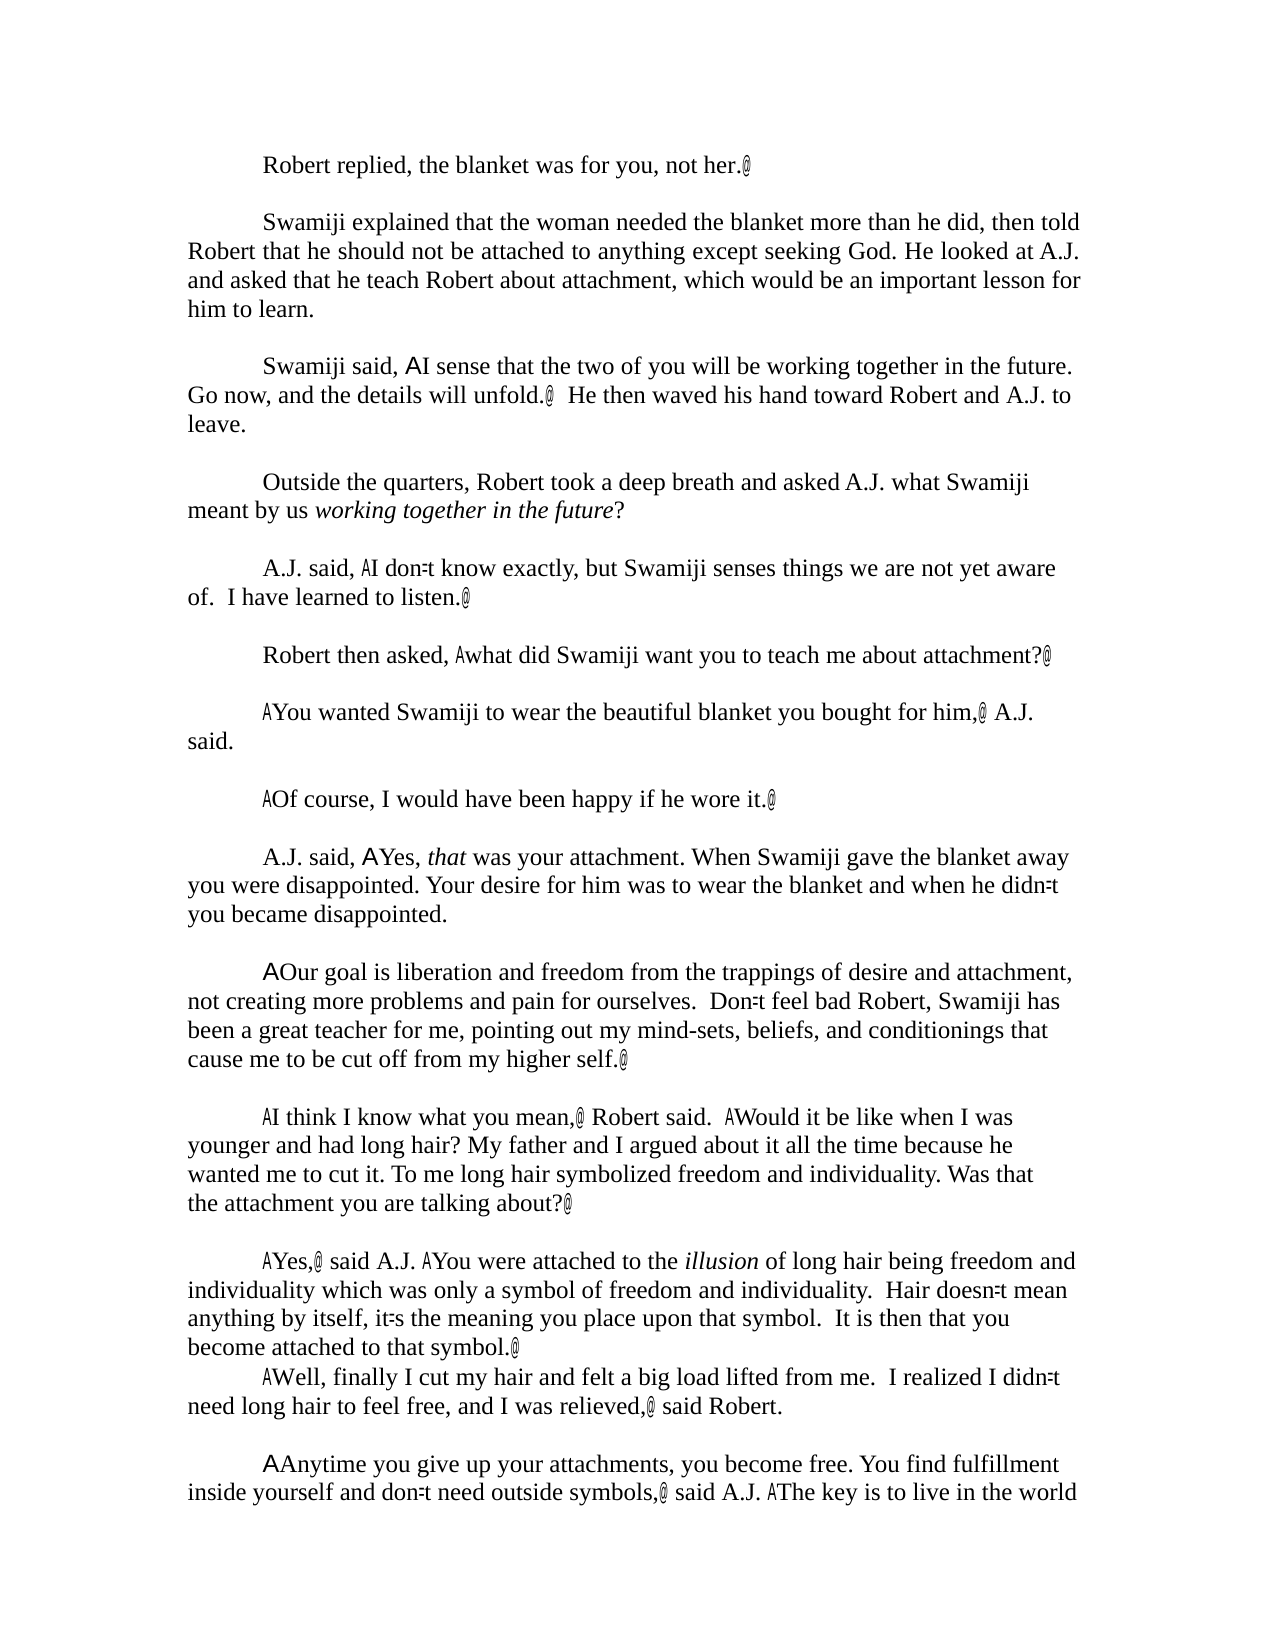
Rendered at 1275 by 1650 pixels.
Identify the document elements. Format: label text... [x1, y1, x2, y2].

text Swamiji said, AI sense that the two of you will be working together in the future. Go now, and the details will unfold.@ He then waved his hand toward Robert and A.J. to leave. [187, 351, 1100, 438]
text Robert replied, the blanket was for you, not her.@ [262, 150, 1100, 179]
text AI think I know what you mean,@ Robert said. AWould it be like when I was younger and had long hair? My father and I argued about it all the time because he wanted me to cut it. To me long hair symbolized freedom and individuality. Was that the attachment you are talking about?@ [187, 1102, 1057, 1217]
text said. [187, 726, 1100, 755]
text A.J. said, AYes, that was your attachment. When Swamiji gave the blanket away you were disappointed. Your desire for him was to wear the blanket and when he didn=t you became disappointed. [187, 842, 1084, 928]
text AAnytime you give up your attachments, you become free. You find fulfillment inside yourself and don=t need outside symbols,@ said A.J. AThe key is to live in the world [187, 1448, 1100, 1506]
text AYes,@ said A.J. AYou were attached to the illusion of long hair being freedom and individuality which was only a symbol of freedom and individuality. Hair doesn=t mean anything by itself, it=s the meaning you place upon that symbol. It is then that you become attached to that symbol.@ [187, 1246, 1083, 1361]
text AYou wanted Swamiji to wear the beautiful blanket you bought for him,@ A.J. [262, 697, 1100, 726]
text Outside the quarters, Robert took a deep breath and asked A.J. what Swamiji meant by us working together in the future? [187, 467, 1033, 524]
text A.J. said, AI don=t know exactly, but Swamiji senses things we are not yet aware of. I have learned to listen.@ [187, 553, 1062, 611]
text AOf course, I would have been happy if he wore it.@ [262, 784, 1100, 813]
text AWell, finally I cut my hair and felt a big load lifted from me. I realized I didn=t need long hair to feel free, and I was relieved,@ said Robert. [187, 1362, 1061, 1419]
text Robert then asked, Awhat did Swamiji want you to teach me about attachment?@ [262, 640, 1100, 668]
text Swamiji explained that the woman needed the blanket more than he did, then told Robert that he should not be attached to anything except seeking God. He looked at A.J. and asked that he teach Robert about attachment, which would be an important lesson for him to learn. [187, 207, 1081, 322]
text AOur goal is liberation and freedom from the trappings of desire and attachment, not creating more problems and pain for ourselves. Don=t feel bad Robert, Swamiji has been a great teacher for me, pointing out my mind-sets, beliefs, and conditionings that cause me to be cut off from my higher self.@ [187, 957, 1075, 1072]
